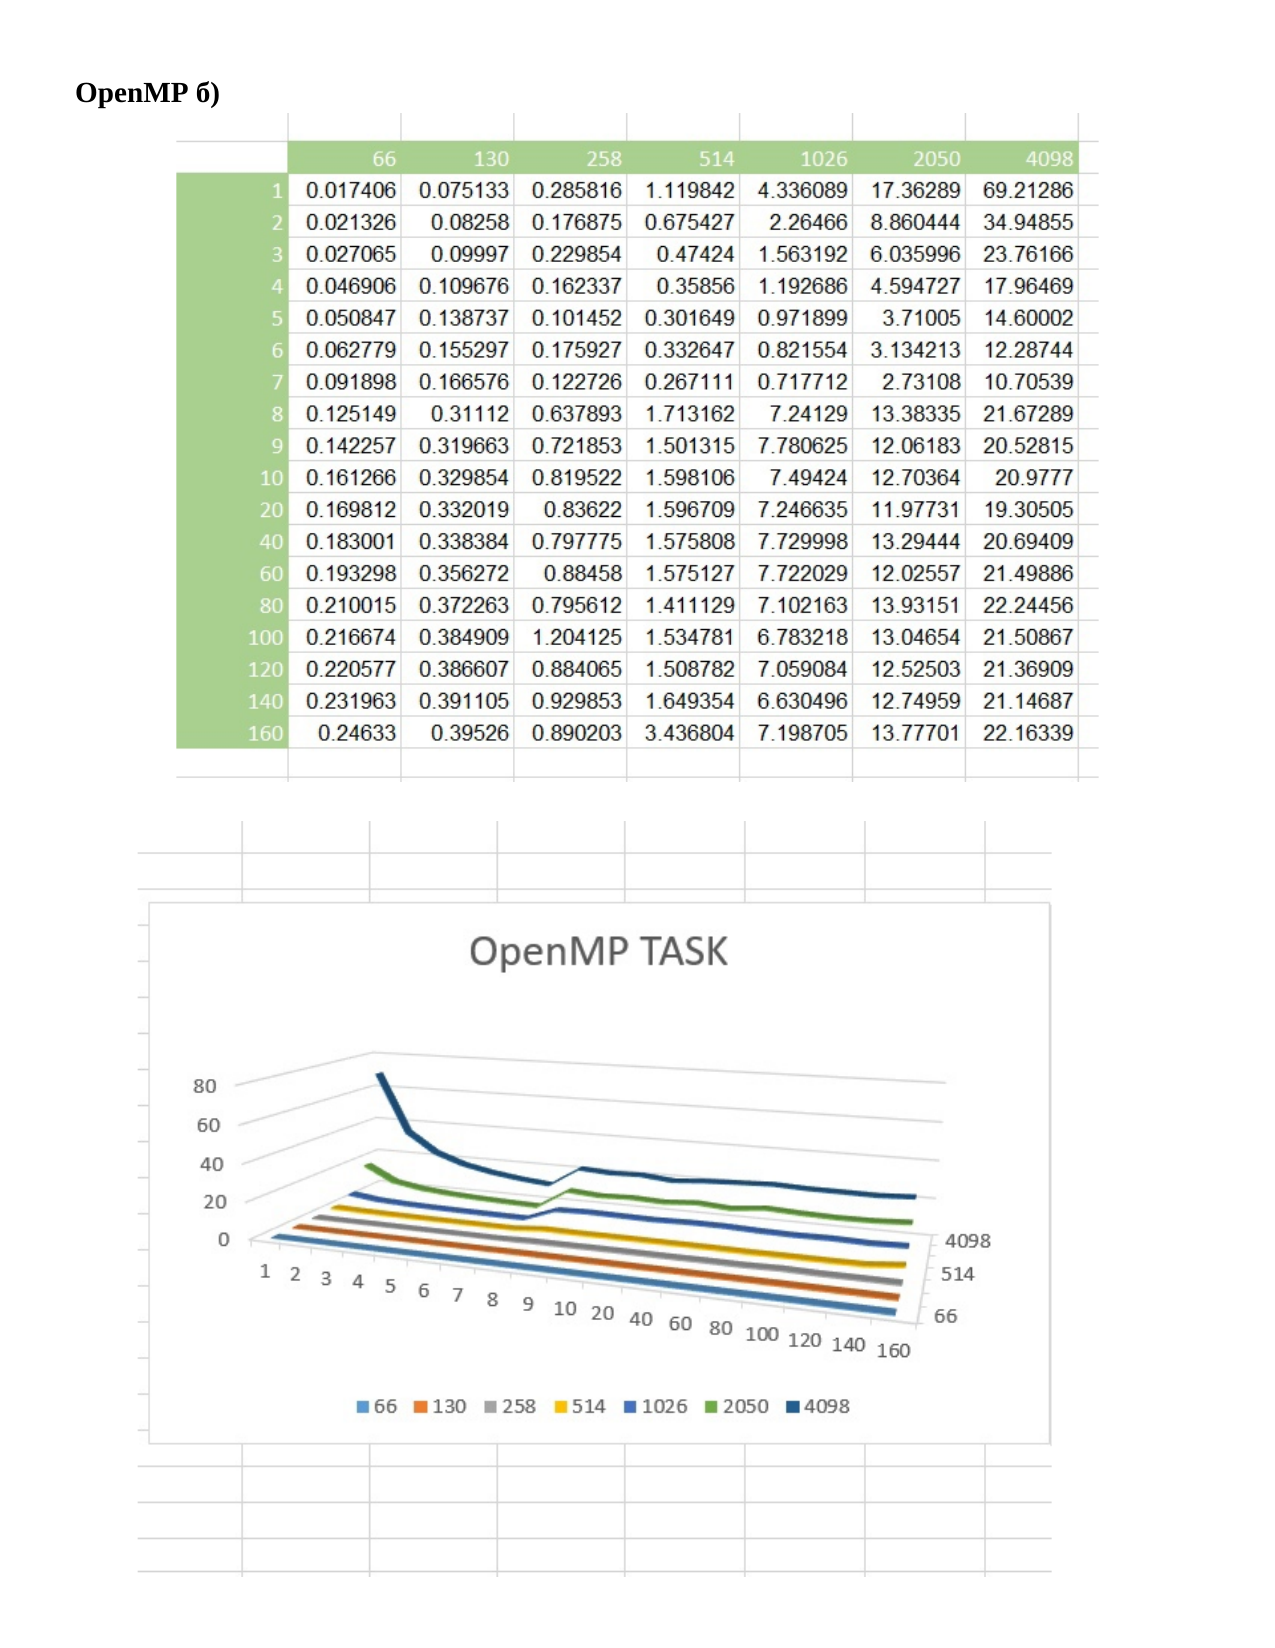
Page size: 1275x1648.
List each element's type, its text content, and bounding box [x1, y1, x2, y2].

picture [363, 821, 999, 1577]
subtitle OpenMP б) [75, 75, 1200, 108]
